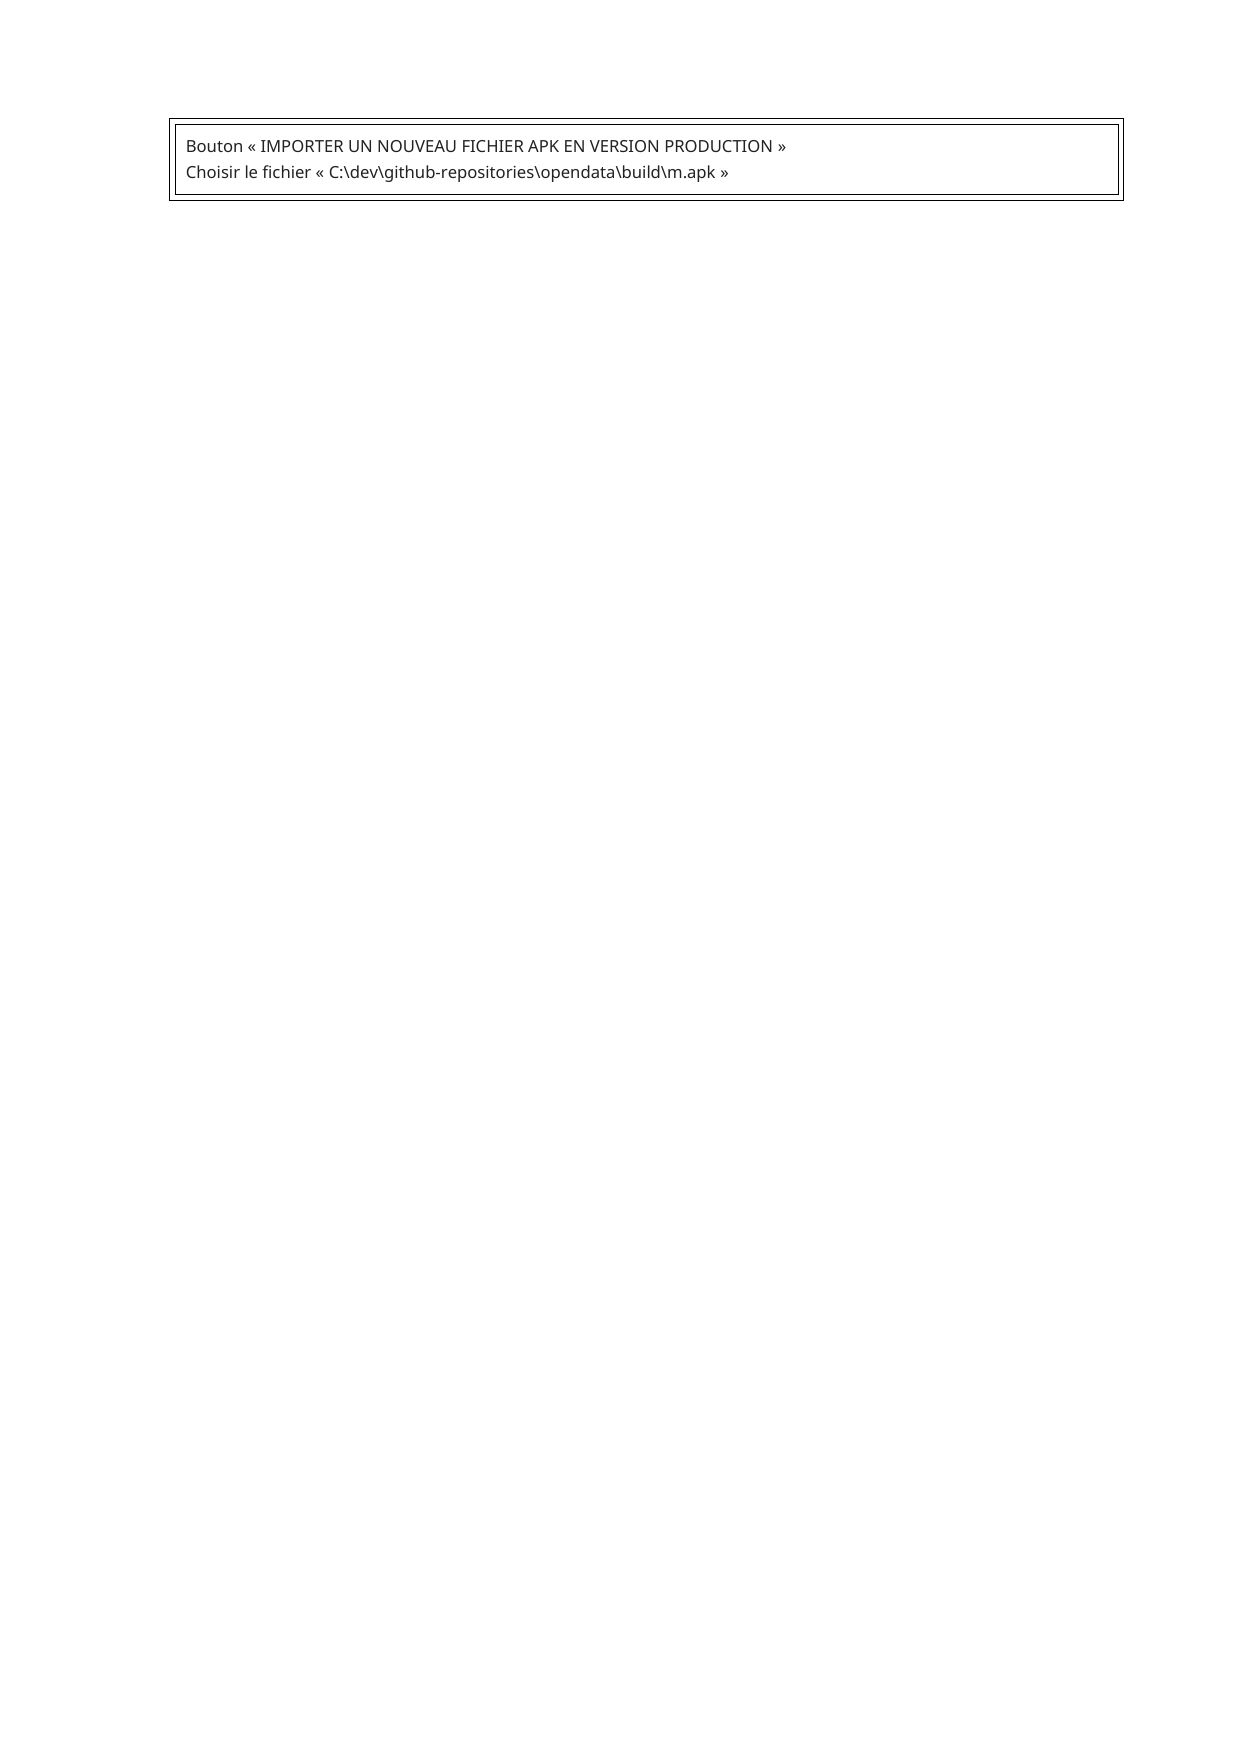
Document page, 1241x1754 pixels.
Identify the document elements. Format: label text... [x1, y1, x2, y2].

table_header Bouton « IMPORTER UN NOUVEAU FICHIER APK EN VERSION PRODUCTION » Choisir le fichier « C:\dev\github-repositories\opendata\build\m.apk » [170, 119, 1123, 200]
